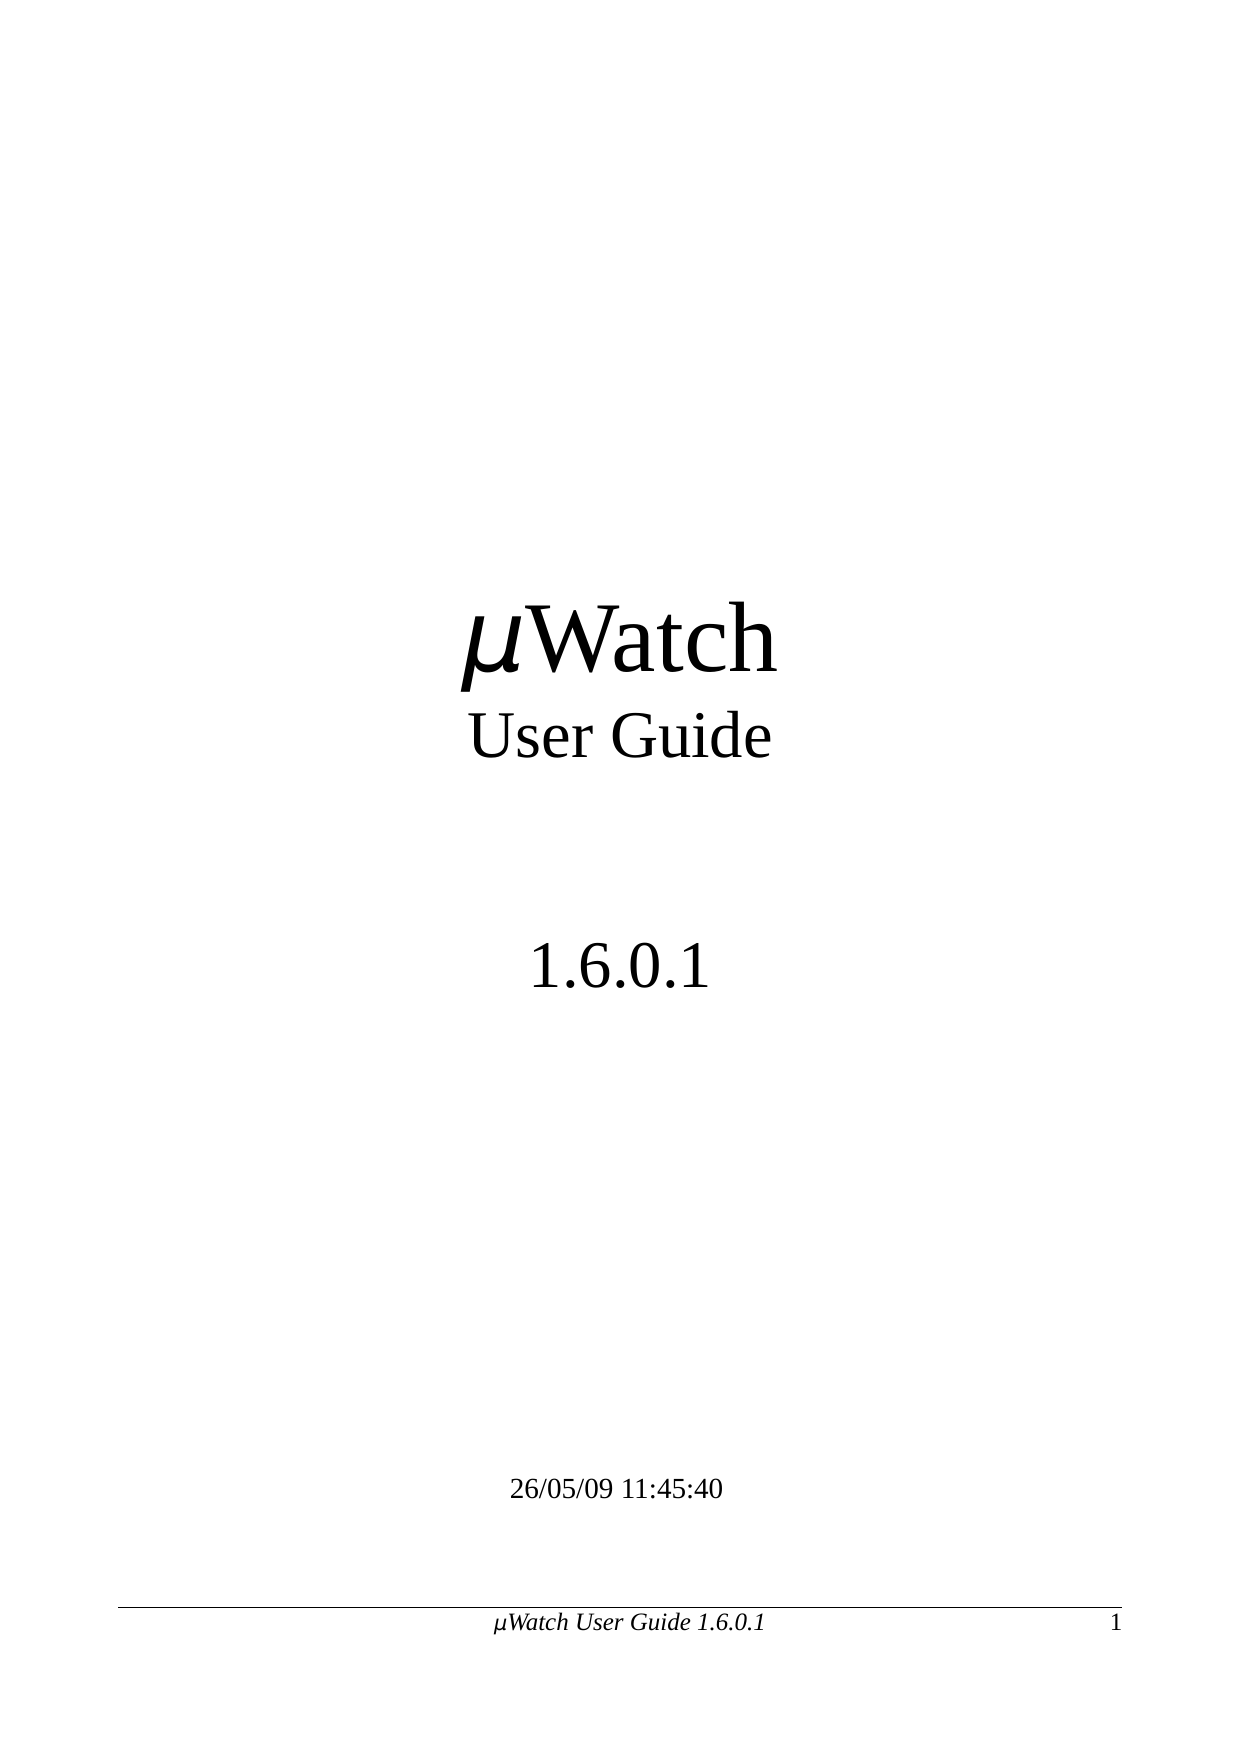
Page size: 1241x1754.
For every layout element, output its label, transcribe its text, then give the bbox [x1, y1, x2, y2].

text 1.6.0.1 [118, 925, 1122, 1002]
text μWatch [118, 578, 1122, 695]
text 26/05/09 11:45:40 [118, 1471, 1122, 1505]
text User Guide [118, 695, 1122, 772]
